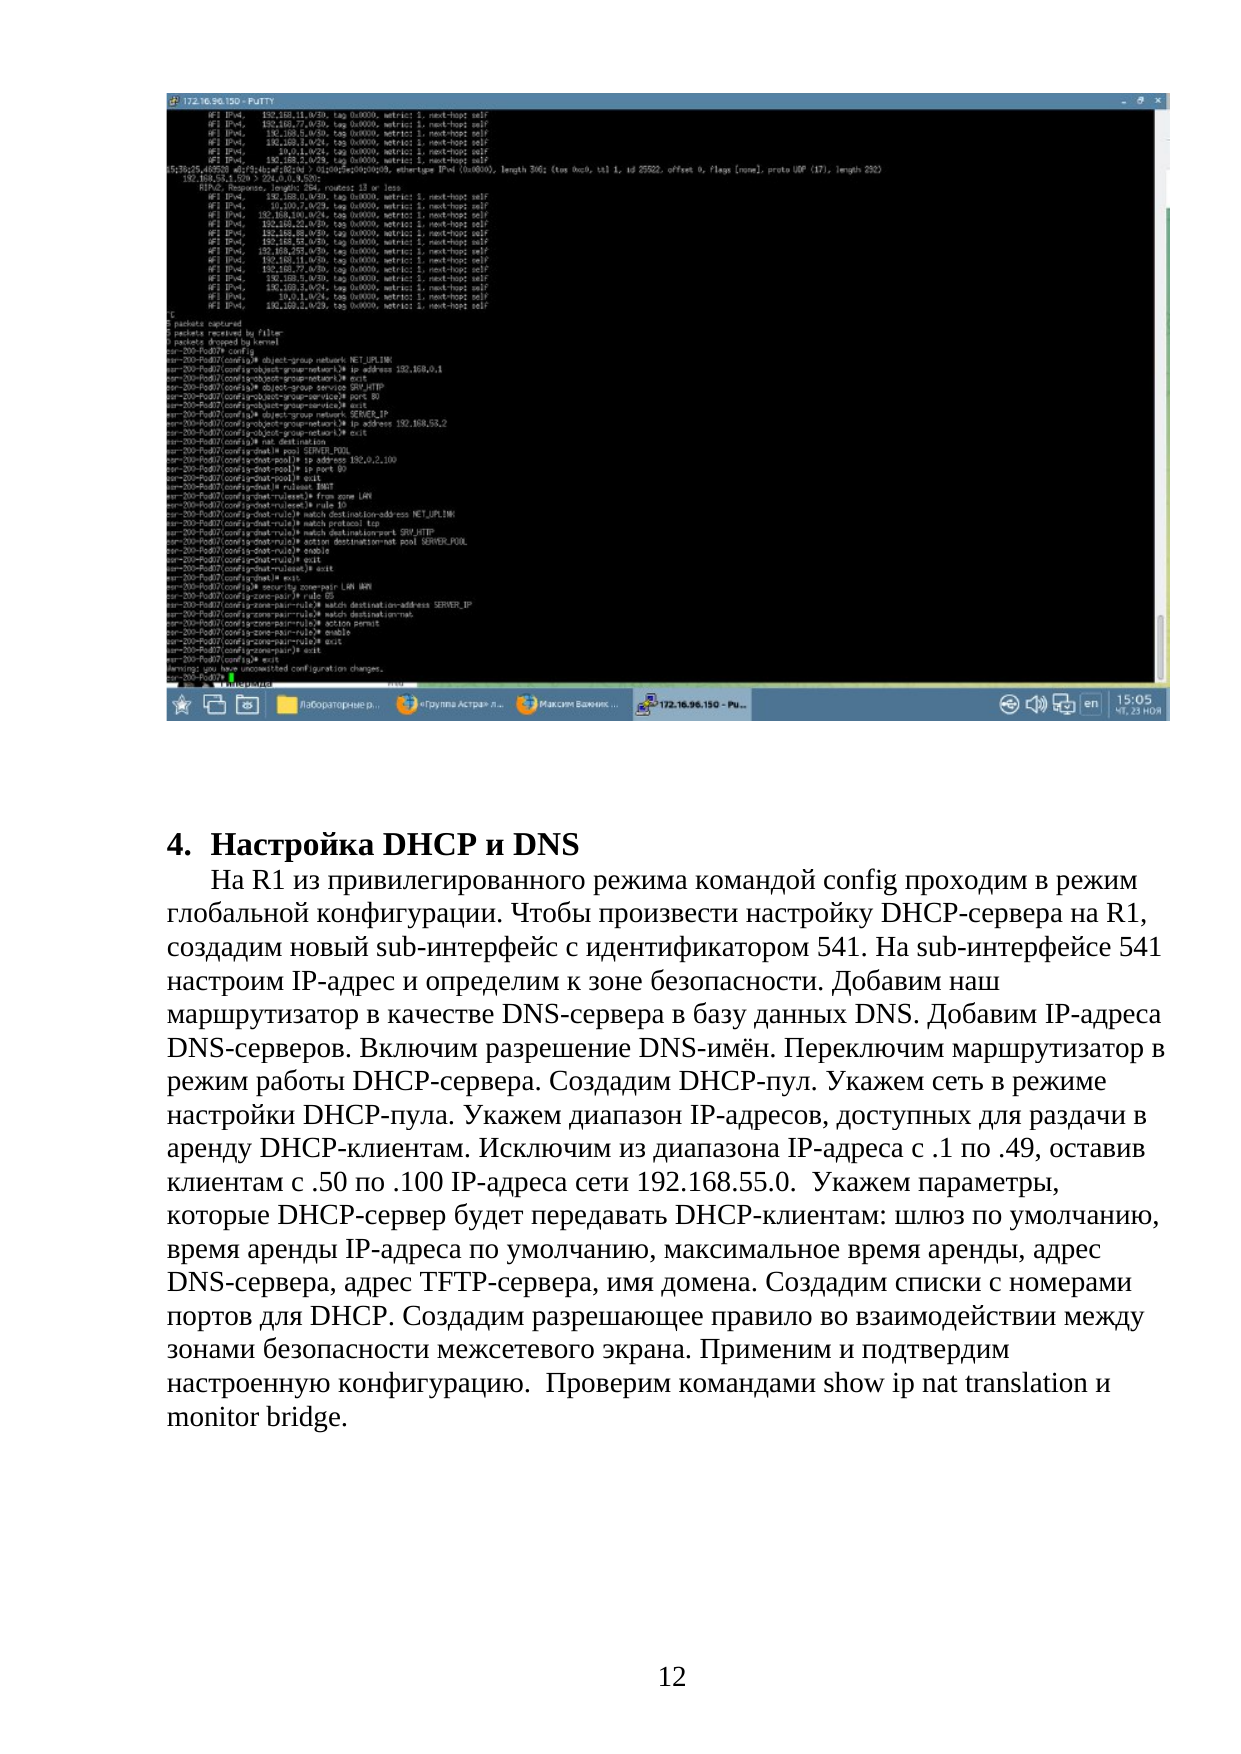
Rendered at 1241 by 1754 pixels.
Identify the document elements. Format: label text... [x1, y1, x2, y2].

picture [166, 93, 1170, 721]
text На R1 из привилегированного режима командой config проходим в режим глобальной конфигурации. Чтобы произвести настройку DHCP-сервера на R1, создадим новый sub-интерфейс с идентификатором 541. На sub-интерфейсе 541 настроим IP-адрес и определим к зоне безопасности. Добавим наш маршрутизатор в качестве DNS-сервера в базу данных DNS. Добавим IP-адреса DNS-серверов. Включим разрешение DNS-имён. Переключим маршрутизатор в режим работы DHCP-сервера. Создадим DHCP-пул. Укажем сеть в режиме настройки DHCP-пула. Укажем диапазон IP-адресов, доступных для раздачи в аренду DHCP-клиентам. Исключим из диапазона IP-адреса с .1 по .49, оставив клиентам с .50 по .100 IP-адреса сети 192.168.55.0. Укажем параметры, которые DHCP-сервер будет передавать DHCP-клиентам: шлюз по умолчанию, время аренды IP-адреса по умолчанию, максимальное время аренды, адрес DNS-сервера, адрес TFTP-сервера, имя домена. Создадим списки с номерами портов для DHCP. Создадим разрешающее правило во взаимодействии между зонами безопасности межсетевого экрана. Применим и подтвердим настроенную конфигурацию. Проверим командами show ip nat translation и monitor bridge. [167, 862, 1169, 1432]
subtitle Настройка DHCP и DNS [167, 824, 1169, 862]
